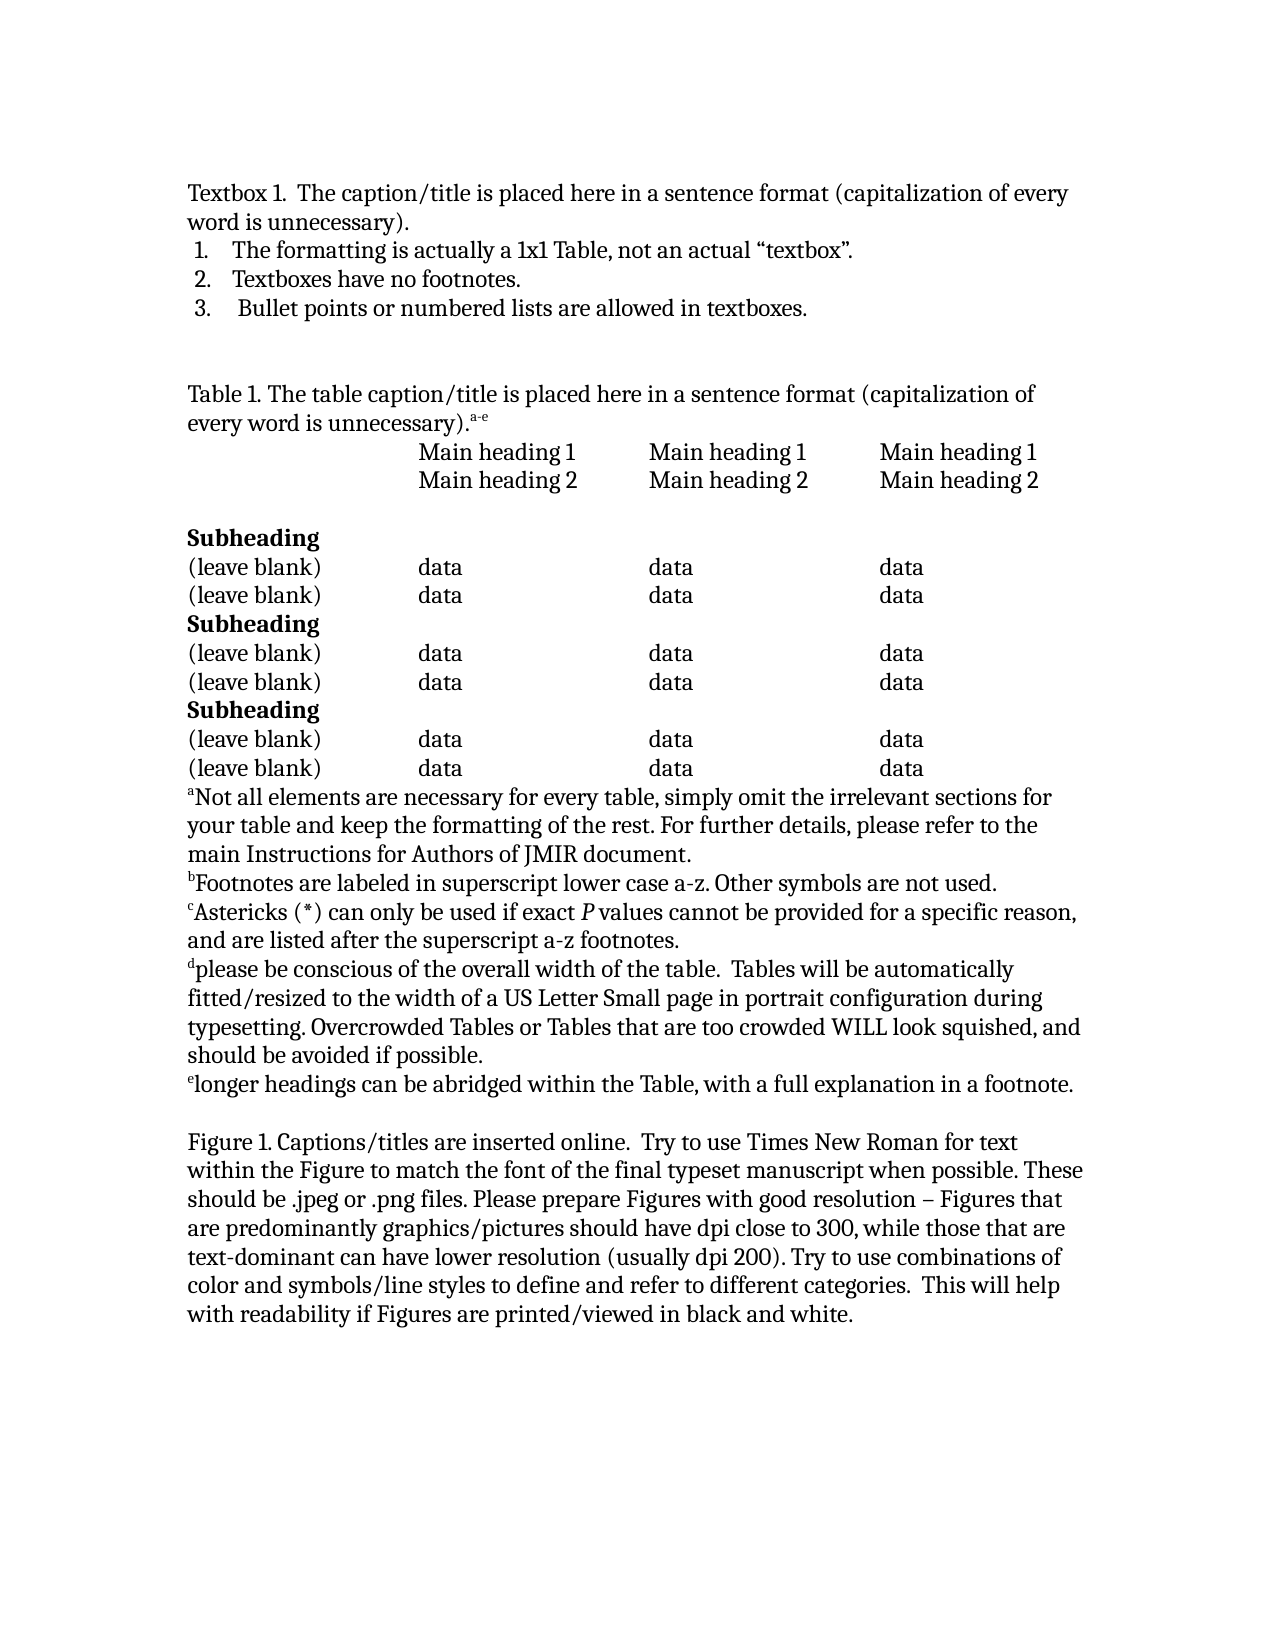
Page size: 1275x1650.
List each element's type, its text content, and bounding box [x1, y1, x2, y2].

table_cell data [407, 581, 637, 610]
text Textbox 1. The caption/title is placed here in a sentence format (capitalization of every word is unnecessary). [187, 179, 1087, 236]
text elonger headings can be abridged within the Table, with a full explanation in a footnote. [187, 1070, 1087, 1099]
table_header The formatting is actually a 1x1 Table, not an actual “textbox”. Textboxes have no footnotes. Bullet points or numbered lists are allowed in textboxes. [176, 236, 1099, 322]
table_cell [868, 495, 1099, 524]
table_cell data [868, 553, 1099, 581]
table_cell data [868, 639, 1099, 667]
table_cell (leave blank) [176, 553, 407, 581]
table_cell Subheading [176, 610, 407, 639]
table_cell [407, 610, 637, 639]
text Figure 1. Captions/titles are inserted online. Try to use Times New Roman for text within the Figure to match the font of the final typeset manuscript when possible. These should be .jpeg or .png files. Please prepare Figures with good resolution – Figures that are predominantly graphics/pictures should have dpi close to 300, while those that are text-dominant can have lower resolution (usually dpi 200). Try to use combinations of color and symbols/line styles to define and refer to different categories. This will help with readability if Figures are printed/viewed in black and white. [187, 1127, 1087, 1329]
table_cell data [868, 725, 1099, 754]
table_cell data [407, 553, 637, 581]
text cAstericks (*) can only be used if exact P values cannot be provided for a specific reason, and are listed after the superscript a-z footnotes. [187, 897, 1087, 955]
table_cell data [638, 725, 868, 754]
table_cell (leave blank) [176, 754, 407, 782]
table_cell data [638, 581, 868, 610]
table_cell [638, 696, 868, 725]
table_cell data [407, 639, 637, 667]
table_cell data [407, 725, 637, 754]
text bFootnotes are labeled in superscript lower case a-z. Other symbols are not used. [187, 869, 1087, 897]
text Table 1. The table caption/title is placed here in a sentence format (capitalization of every word is unnecessary).a-e [187, 380, 1087, 437]
table_header Main heading 1 [868, 438, 1099, 466]
table_cell (leave blank) [176, 639, 407, 667]
table_cell data [638, 754, 868, 782]
table_cell Main heading 2 [407, 466, 637, 495]
table_cell data [638, 668, 868, 696]
text aNot all elements are necessary for every table, simply omit the irrelevant sections for your table and keep the formatting of the rest. For further details, please refer to the main Instructions for Authors of JMIR document. [187, 782, 1087, 869]
table_cell (leave blank) [176, 725, 407, 754]
table_cell Subheading [176, 524, 407, 552]
table_cell data [638, 553, 868, 581]
table_cell data [868, 668, 1099, 696]
table_cell [176, 466, 407, 495]
table_header [176, 438, 407, 466]
table_cell [407, 524, 637, 552]
table_cell Main heading 2 [868, 466, 1099, 495]
table_header Main heading 1 [407, 438, 637, 466]
table_cell data [407, 754, 637, 782]
table_cell [868, 610, 1099, 639]
table_cell [407, 696, 637, 725]
table_cell [638, 524, 868, 552]
table_cell [868, 524, 1099, 552]
table_cell data [868, 754, 1099, 782]
table_cell data [407, 668, 637, 696]
table_cell Main heading 2 [638, 466, 868, 495]
table_cell Subheading [176, 696, 407, 725]
table_cell [638, 495, 868, 524]
table_cell data [868, 581, 1099, 610]
table_cell [868, 696, 1099, 725]
table_cell data [638, 639, 868, 667]
text dplease be conscious of the overall width of the table. Tables will be automatically fitted/resized to the width of a US Letter Small page in portrait configuration during typesetting. Overcrowded Tables or Tables that are too crowded WILL look squished, and should be avoided if possible. [187, 955, 1087, 1070]
table_cell [407, 495, 637, 524]
table_cell (leave blank) [176, 668, 407, 696]
table_cell [176, 495, 407, 524]
table_cell [638, 610, 868, 639]
table_header Main heading 1 [638, 438, 868, 466]
table_cell (leave blank) [176, 581, 407, 610]
